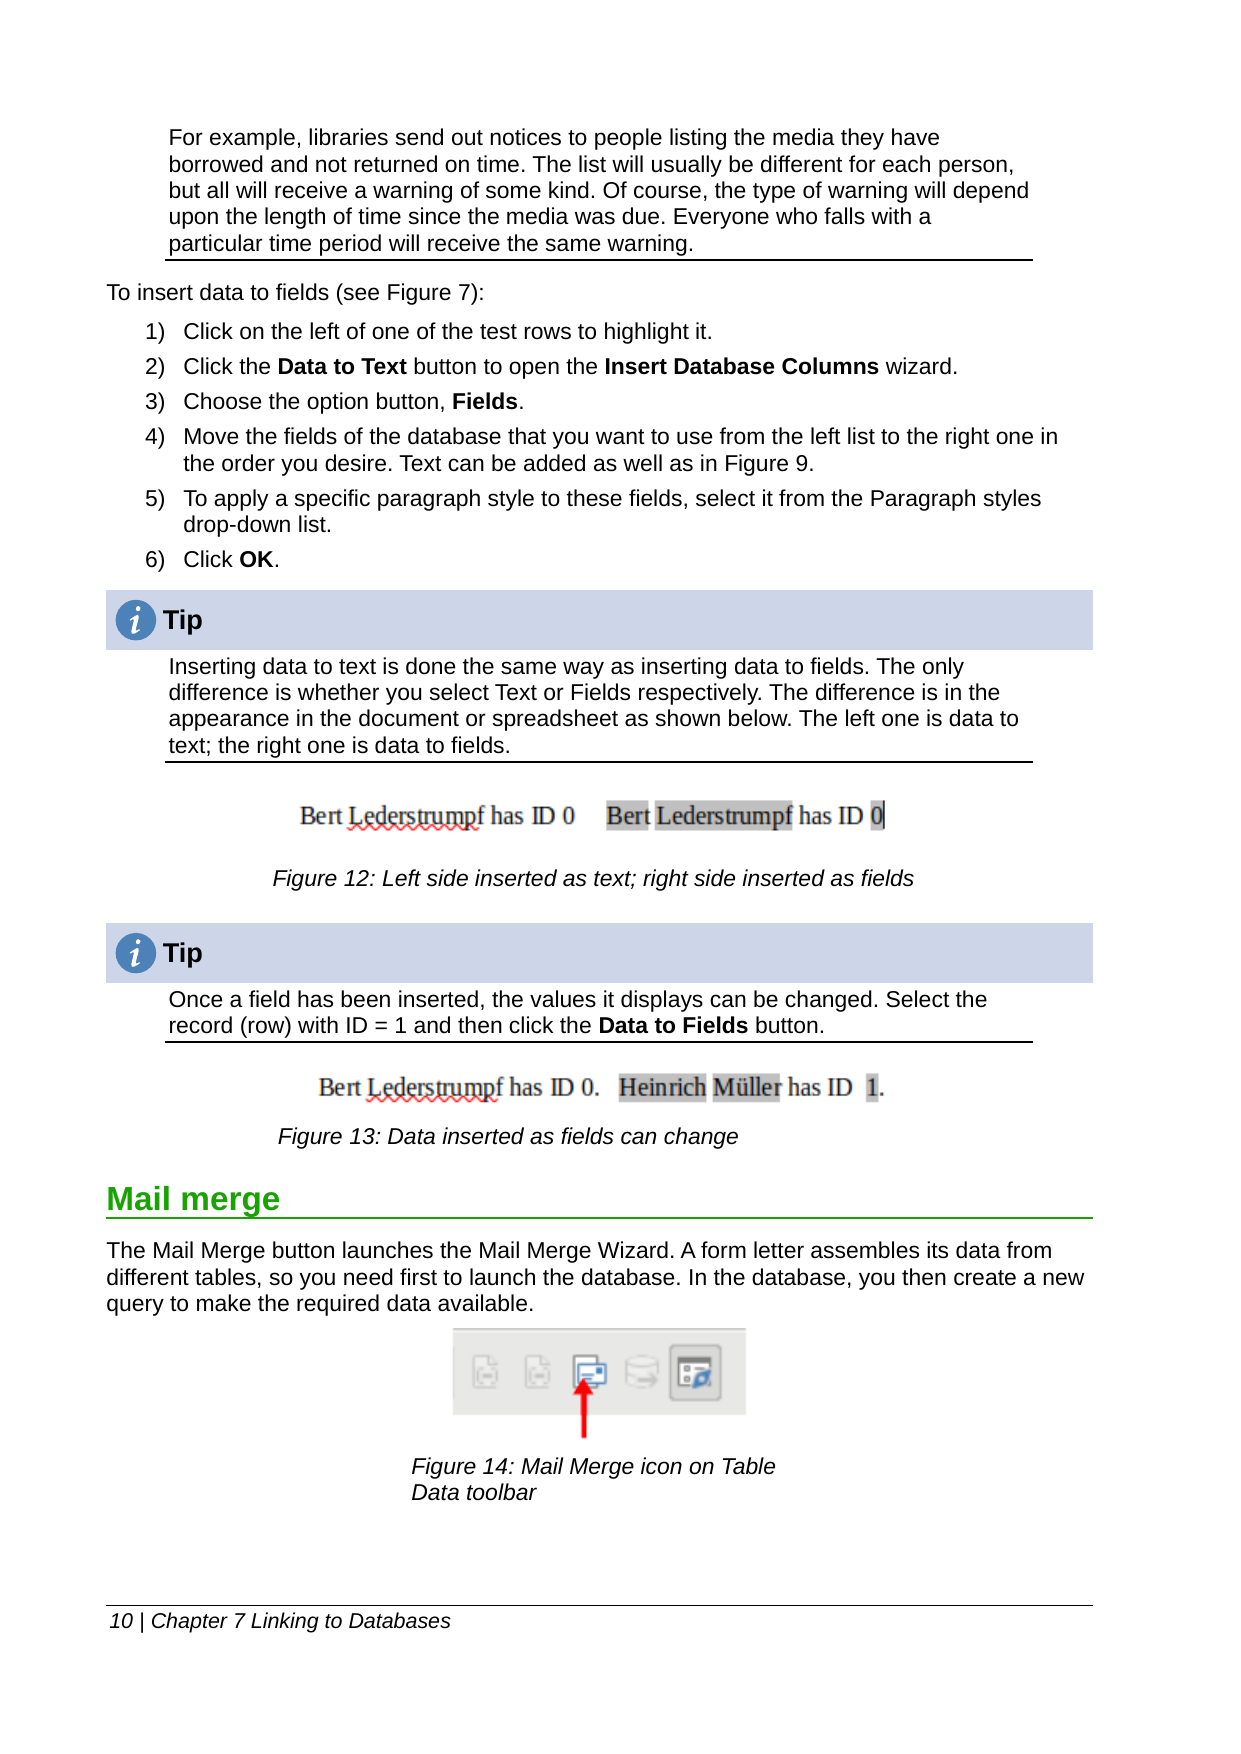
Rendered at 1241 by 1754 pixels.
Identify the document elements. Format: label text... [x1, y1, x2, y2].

list Click the Data to Text button to open the Insert Database Columns wizard. [165, 353, 1093, 379]
text Once a field has been inserted, the values it displays can be changed. Select the record (row) with ID = 1 and then click the Data to Fields button. [165, 983, 1033, 1041]
subtitle Mail merge [106, 1179, 1093, 1217]
list Click OK. [165, 546, 1093, 573]
list To insert data to fields (see Figure 7): [106, 279, 1093, 305]
text Inserting data to text is done the same way as inserting data to fields. The only difference is whether you select Text or Fields respectively. The difference is in the appearance in the document or spreadsheet as shown below. The left one is data to text; the right one is data to fields. [165, 650, 1033, 761]
text The Mail Merge button launches the Mail Merge Wizard. A form letter assembles its data from different tables, so you need first to launch the database. In the database, you then create a new query to make the required data available. [106, 1237, 1093, 1316]
list Choose the option button, Fields. [165, 388, 1093, 414]
text For example, libraries send out notices to people listing the media they have borrowed and not returned on time. The list will usually be different for each person, but all will receive a warning of some kind. Of course, the type of warning will depend upon the length of time since the media was due. Everyone who falls with a particular time period will receive the same warning. [165, 121, 1033, 259]
list Click on the left of one of the test rows to highlight it. [165, 318, 1093, 344]
picture [289, 781, 910, 853]
picture [452, 1328, 747, 1441]
list To apply a specific paragraph style to these fields, select it from the Paragraph styles drop-down list. [165, 485, 1093, 537]
picture [303, 1061, 896, 1112]
text Figure 13: Data inserted as fields can change [278, 1123, 921, 1149]
text Figure 14: Mail Merge icon on Table Data toolbar [411, 1453, 788, 1506]
subtitle Tip [106, 590, 1093, 650]
subtitle Tip [106, 923, 1093, 983]
list Move the fields of the database that you want to use from the left list to the right one in the order you desire. Text can be added as well as in Figure 9. [165, 423, 1093, 476]
text Figure 12: Left side inserted as text; right side inserted as fields [272, 865, 927, 891]
